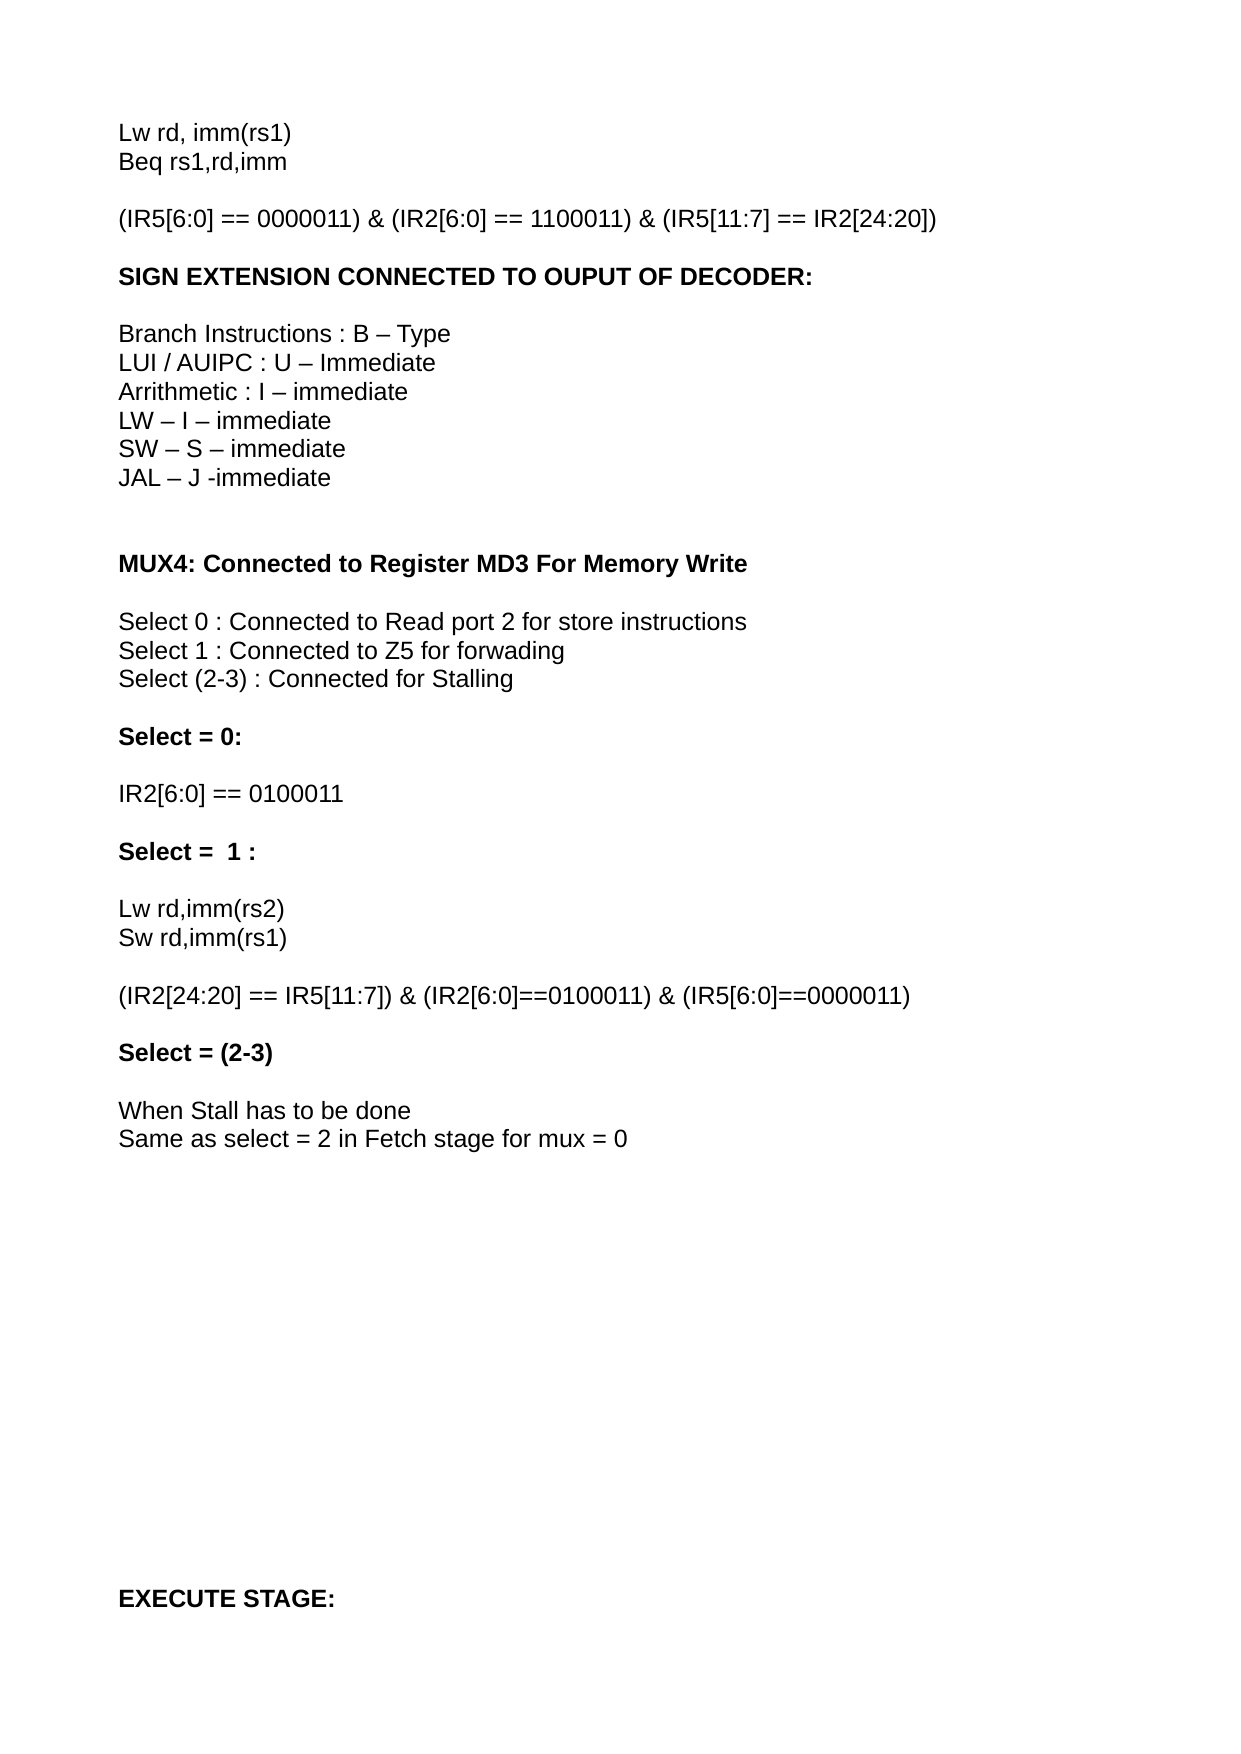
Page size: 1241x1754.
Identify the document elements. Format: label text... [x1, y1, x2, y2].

text Beq rs1,rd,imm [118, 147, 1122, 176]
text (IR5[6:0] == 0000011) & (IR2[6:0] == 1100011) & (IR5[11:7] == IR2[24:20]) [118, 204, 1122, 233]
text LW – I – immediate [118, 406, 1122, 434]
text Sw rd,imm(rs1) [118, 923, 1122, 952]
text EXECUTE STAGE: [118, 1584, 1122, 1613]
text LUI / AUIPC : U – Immediate [118, 348, 1122, 377]
text When Stall has to be done [118, 1096, 1122, 1124]
text Arrithmetic : I – immediate [118, 377, 1122, 406]
text IR2[6:0] == 0100011 [118, 779, 1122, 808]
text Same as select = 2 in Fetch stage for mux = 0 [118, 1124, 1122, 1153]
text Select 0 : Connected to Read port 2 for store instructions [118, 607, 1122, 636]
text Select = (2-3) [118, 1038, 1122, 1067]
text Lw rd,imm(rs2) [118, 894, 1122, 923]
text SW – S – immediate [118, 434, 1122, 463]
text SIGN EXTENSION CONNECTED TO OUPUT OF DECODER: [118, 262, 1122, 291]
text (IR2[24:20] == IR5[11:7]) & (IR2[6:0]==0100011) & (IR5[6:0]==0000011) [118, 981, 1122, 1009]
text Select = 0: [118, 722, 1122, 751]
text JAL – J -immediate [118, 463, 1122, 492]
text Select (2-3) : Connected for Stalling [118, 664, 1122, 693]
text Select 1 : Connected to Z5 for forwading [118, 636, 1122, 664]
text Select = 1 : [118, 837, 1122, 866]
text Branch Instructions : B – Type [118, 319, 1122, 348]
text MUX4: Connected to Register MD3 For Memory Write [118, 549, 1122, 578]
text Lw rd, imm(rs1) [118, 118, 1122, 147]
